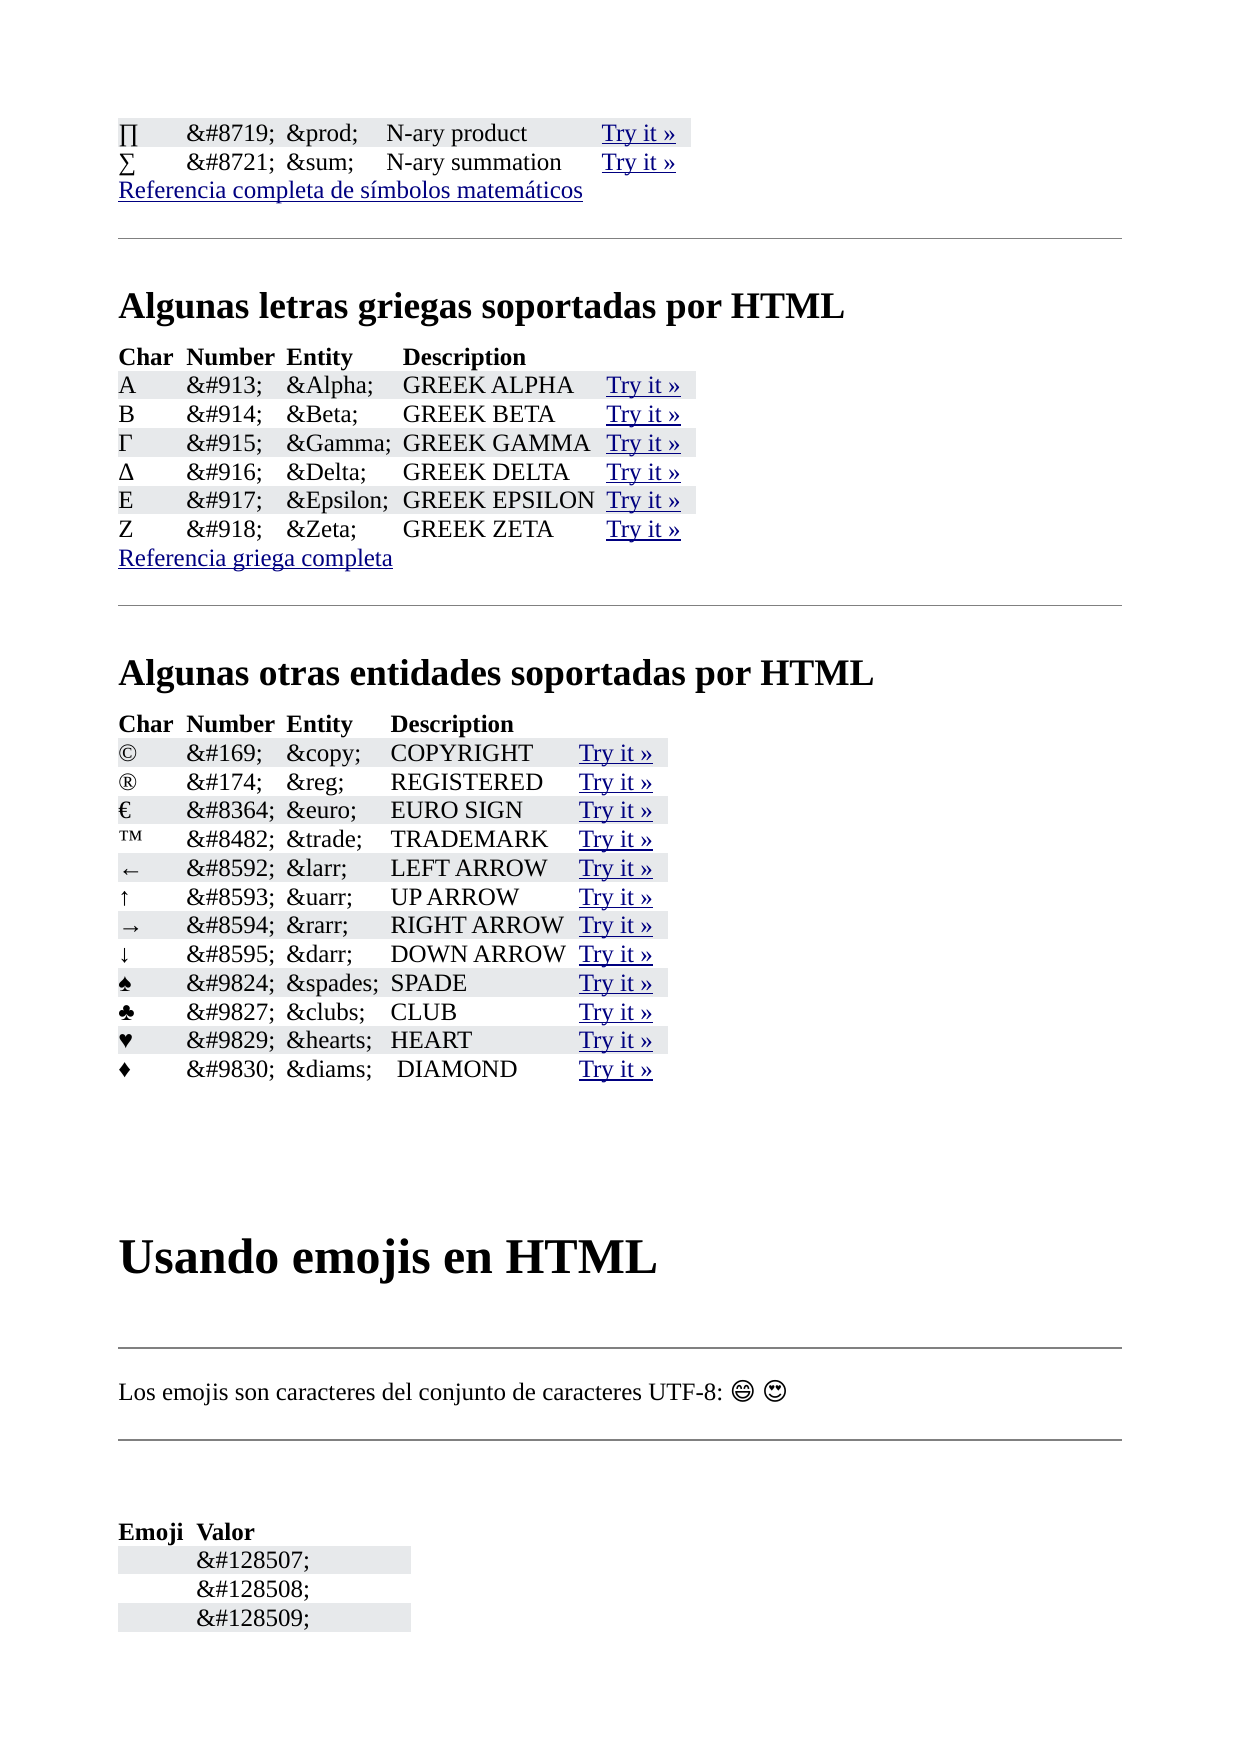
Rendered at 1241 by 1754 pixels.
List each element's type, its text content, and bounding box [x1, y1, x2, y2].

table_cell Α [118, 371, 186, 399]
table_cell &prod; [286, 118, 386, 147]
table_header Char [118, 709, 186, 738]
table_cell RIGHT ARROW [390, 911, 578, 939]
table_cell Try it » [579, 997, 668, 1026]
table_cell LEFT ARROW [390, 853, 578, 882]
table_cell &spades; [286, 968, 390, 997]
table_cell Try it » [579, 882, 668, 911]
table_cell Ζ [118, 514, 186, 543]
table_cell Try it » [606, 457, 696, 486]
table_cell &#128507; [196, 1546, 411, 1574]
table_cell Try it » [579, 968, 668, 997]
table_cell &#9830; [186, 1054, 286, 1083]
table_cell &Alpha; [286, 371, 403, 399]
table_cell &clubs; [286, 997, 390, 1026]
table_cell Try it » [606, 428, 696, 457]
table_cell &#128509; [196, 1603, 411, 1632]
table_cell &reg; [286, 767, 390, 796]
table_cell &#9824; [186, 968, 286, 997]
table_cell Try it » [606, 399, 696, 428]
table_cell &#9829; [186, 1026, 286, 1054]
table_cell 🗼 [118, 1574, 196, 1603]
table_cell Try it » [579, 911, 668, 939]
table_cell GREEK GAMMA [403, 428, 606, 457]
table_cell Try it » [606, 486, 696, 514]
table_cell &darr; [286, 939, 390, 968]
table_cell Try it » [579, 738, 668, 767]
table_cell ∏ [118, 118, 186, 147]
text Los emojis son caracteres del conjunto de caracteres UTF-8: 😄 😍 💗 [118, 1377, 1122, 1406]
table_cell &#915; [186, 428, 286, 457]
table_cell Try it » [606, 514, 696, 543]
table_cell GREEK ALPHA [403, 371, 606, 399]
table_cell Try it » [579, 767, 668, 796]
table_cell &#8721; [186, 147, 286, 176]
table_cell &#914; [186, 399, 286, 428]
table_cell &#9827; [186, 997, 286, 1026]
table_cell HEART [390, 1026, 578, 1054]
table_cell &Beta; [286, 399, 403, 428]
table_cell UP ARROW [390, 882, 578, 911]
table_cell N-ary product [386, 118, 601, 147]
table_header Valor [196, 1517, 411, 1546]
table_cell ♣ [118, 997, 186, 1026]
table_cell DIAMOND [390, 1054, 578, 1083]
table_cell Try it » [579, 1054, 668, 1083]
table_cell DOWN ARROW [390, 939, 578, 968]
table_header Number [186, 709, 286, 738]
table_header Description [390, 709, 578, 738]
table_cell &#916; [186, 457, 286, 486]
table_cell Ε [118, 486, 186, 514]
table_cell 🗽 [118, 1603, 196, 1632]
table_cell TRADEMARK [390, 824, 578, 853]
table_cell ♥ [118, 1026, 186, 1054]
table_cell &#918; [186, 514, 286, 543]
table_cell &#8593; [186, 882, 286, 911]
table_cell Δ [118, 457, 186, 486]
table_cell &trade; [286, 824, 390, 853]
table_cell Γ [118, 428, 186, 457]
table_cell &#8595; [186, 939, 286, 968]
table_cell &Gamma; [286, 428, 403, 457]
table_cell &diams; [286, 1054, 390, 1083]
table_cell GREEK BETA [403, 399, 606, 428]
table_cell © [118, 738, 186, 767]
table_cell &#169; [186, 738, 286, 767]
table_cell Try it » [606, 371, 696, 399]
text Referencia completa de símbolos matemáticos [118, 176, 1122, 204]
table_header Entity [286, 342, 403, 371]
table_cell ↓ [118, 939, 186, 968]
table_cell ® [118, 767, 186, 796]
table_cell N-ary summation [386, 147, 601, 176]
table_cell REGISTERED [390, 767, 578, 796]
subtitle Algunas letras griegas soportadas por HTML [118, 283, 1122, 326]
table_cell Try it » [601, 147, 691, 176]
text Referencia griega completa [118, 543, 1122, 572]
table_cell &#8719; [186, 118, 286, 147]
table_cell Try it » [579, 796, 668, 824]
table_cell &rarr; [286, 911, 390, 939]
table_header Char [118, 342, 186, 371]
table_cell &#913; [186, 371, 286, 399]
table_cell CLUB [390, 997, 578, 1026]
subtitle Algunas otras entidades soportadas por HTML [118, 651, 1122, 694]
table_header Number [186, 342, 286, 371]
subtitle Usando emojis en HTML [118, 1227, 1122, 1284]
table_cell ← [118, 853, 186, 882]
table_cell &#8594; [186, 911, 286, 939]
table_cell GREEK EPSILON [403, 486, 606, 514]
table_cell Try it » [579, 824, 668, 853]
table_cell &#128508; [196, 1574, 411, 1603]
table_header [579, 709, 668, 738]
table_cell &#8482; [186, 824, 286, 853]
table_cell &Delta; [286, 457, 403, 486]
table_cell → [118, 911, 186, 939]
table_header Description [403, 342, 606, 371]
table_cell Try it » [579, 1026, 668, 1054]
table_cell ♠ [118, 968, 186, 997]
table_cell 🗻 [118, 1546, 196, 1574]
table_cell &Zeta; [286, 514, 403, 543]
table_cell &euro; [286, 796, 390, 824]
table_cell € [118, 796, 186, 824]
table_header [606, 342, 696, 371]
table_header Emoji [118, 1517, 196, 1546]
table_cell &#174; [186, 767, 286, 796]
table_cell Try it » [601, 118, 691, 147]
table_cell ∑ [118, 147, 186, 176]
table_cell &#917; [186, 486, 286, 514]
table_cell Try it » [579, 853, 668, 882]
table_cell GREEK ZETA [403, 514, 606, 543]
table_cell &#8592; [186, 853, 286, 882]
table_cell Β [118, 399, 186, 428]
table_cell &copy; [286, 738, 390, 767]
table_cell GREEK DELTA [403, 457, 606, 486]
table_cell &hearts; [286, 1026, 390, 1054]
table_cell EURO SIGN [390, 796, 578, 824]
table_cell &#8364; [186, 796, 286, 824]
table_cell &sum; [286, 147, 386, 176]
table_header Entity [286, 709, 390, 738]
table_cell &larr; [286, 853, 390, 882]
table_cell SPADE [390, 968, 578, 997]
table_cell &uarr; [286, 882, 390, 911]
table_cell Try it » [579, 939, 668, 968]
table_cell COPYRIGHT [390, 738, 578, 767]
table_cell &Epsilon; [286, 486, 403, 514]
table_cell ™ [118, 824, 186, 853]
table_cell ♦ [118, 1054, 186, 1083]
table_cell ↑ [118, 882, 186, 911]
